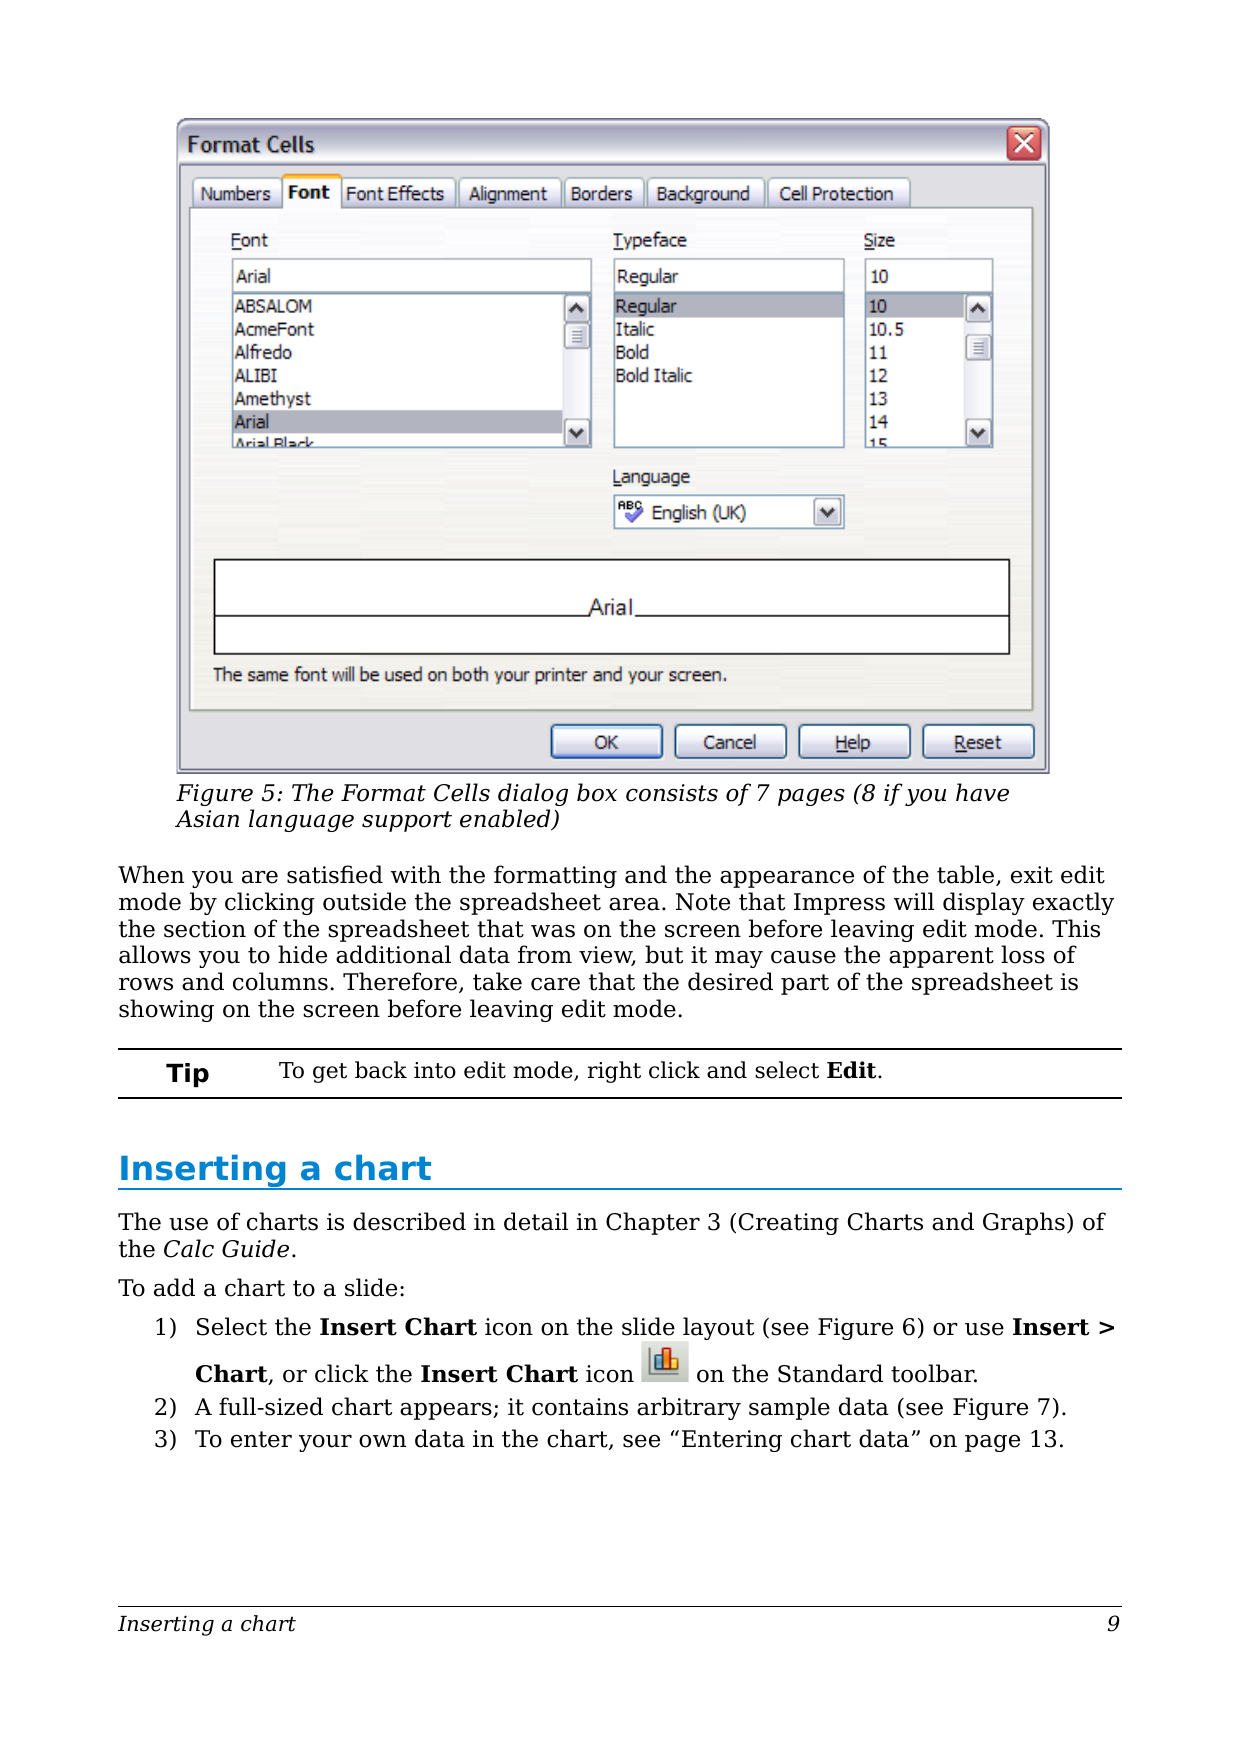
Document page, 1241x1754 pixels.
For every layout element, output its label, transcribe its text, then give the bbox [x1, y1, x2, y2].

picture [641, 1341, 689, 1382]
subtitle Inserting a chart [118, 1149, 1122, 1188]
text The use of charts is described in detail in Chapter 3 (Creating Charts and Graphs) of the Calc Guide. [118, 1209, 1122, 1263]
table_header To get back into edit mode, right click and select Edit. [258, 1050, 1122, 1097]
text Figure 5: The Format Cells dialog box consists of 7 pages (8 if you have Asian language support enabled) [177, 780, 1063, 833]
picture [176, 118, 1050, 774]
list To enter your own data in the chart, see “Entering chart data” on page 13. [177, 1427, 1122, 1453]
text When you are satisfied with the formatting and the appearance of the table, exit edit mode by clicking outside the spreadsheet area. Note that Impress will display exactly the section of the spreadsheet that was on the screen before leaving edit mode. This allows you to hide additional data from view, but it may cause the apparent loss of rows and columns. Therefore, take care that the desired part of the spreadsheet is showing on the screen before leaving edit mode. [118, 863, 1122, 1023]
table_header Tip [118, 1050, 257, 1097]
list A full-sized chart appears; it contains arbitrary sample data (see Figure 7). [177, 1394, 1122, 1420]
list Select the Insert Chart icon on the slide layout (see Figure 6) or use Insert > Chart, or click the Insert Chart icon on the Standard toolbar. [177, 1314, 1122, 1387]
text To add a chart to a slide: [118, 1275, 1122, 1302]
